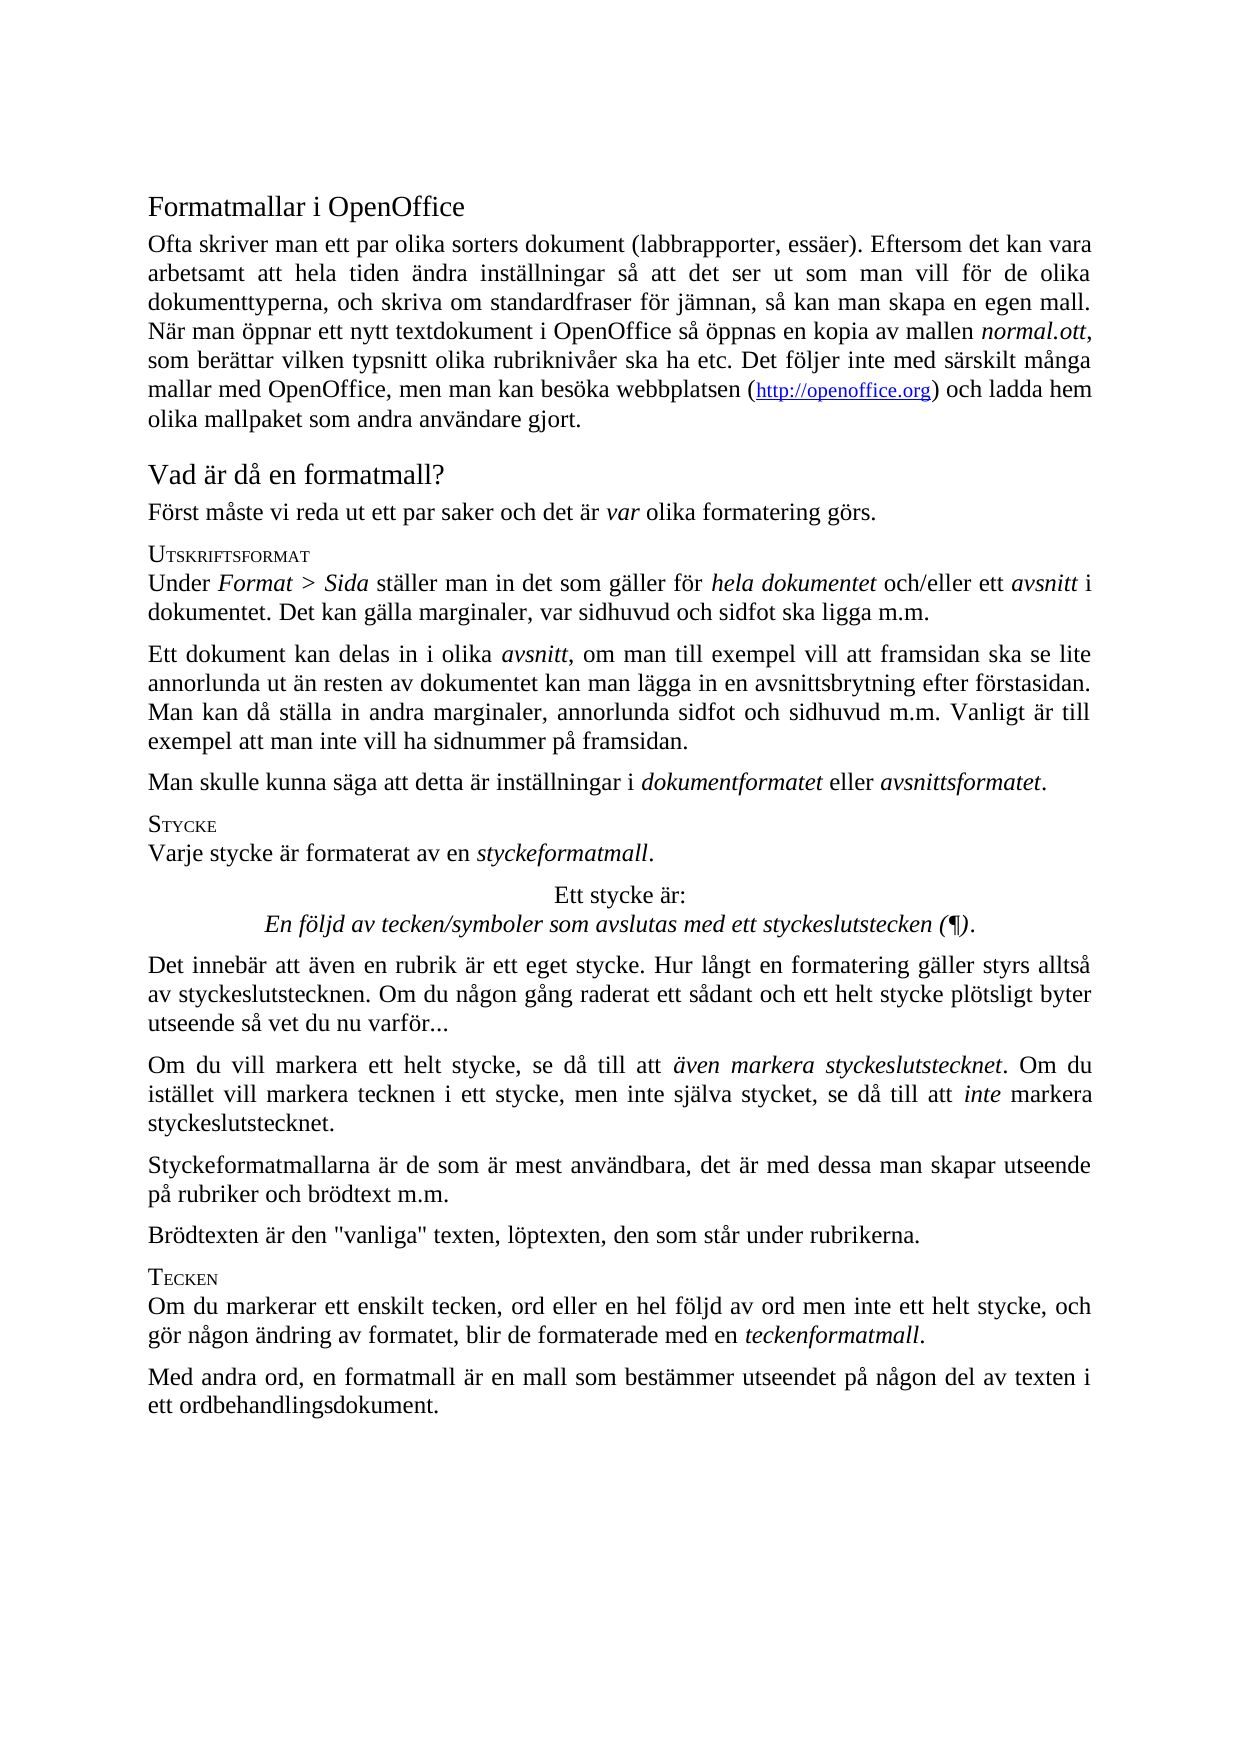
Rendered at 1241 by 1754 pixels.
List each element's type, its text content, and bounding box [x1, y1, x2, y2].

text Varje stycke är formaterat av en styckeformatmall. [148, 838, 1092, 867]
text Vad är då en formatmall? [148, 457, 1092, 491]
text Brödtexten är den "vanliga" texten, löptexten, den som står under rubrikerna. [148, 1220, 1092, 1249]
text Styckeformatmallarna är de som är mest användbara, det är med dessa man skapar utseende på rubriker och brödtext m.m. [148, 1149, 1092, 1208]
text Med andra ord, en formatmall är en mall som bestämmer utseendet på någon del av texten i ett ordbehandlingsdokument. [148, 1361, 1092, 1419]
text Först måste vi reda ut ett par saker och det är var olika formatering görs. [148, 497, 1092, 526]
text Man skulle kunna säga att detta är inställningar i dokumentformatet eller avsnittsformatet. [148, 767, 1092, 796]
text Ett stycke är: En följd av tecken/symboler som avslutas med ett styckeslutstecken (¶). [148, 879, 1092, 938]
text Utskriftsformat [148, 539, 1092, 568]
text Formatmallar i OpenOffice [148, 189, 1092, 223]
text Ett dokument kan delas in i olika avsnitt, om man till exempel vill att framsidan ska se lite annorlunda ut än resten av dokumentet kan man lägga in en avsnittsbrytning efter förstasidan. Man kan då ställa in andra marginaler, annorlunda sidfot och sidhuvud m.m. Vanligt är till exempel att man inte vill ha sidnummer på framsidan. [148, 638, 1092, 755]
text Om du vill markera ett helt stycke, se då till att även markera styckeslutstecknet. Om du istället vill markera tecknen i ett stycke, men inte själva stycket, se då till att inte markera styckeslutstecknet. [148, 1050, 1092, 1137]
text Om du markerar ett enskilt tecken, ord eller en hel följd av ord men inte ett helt stycke, och gör någon ändring av formatet, blir de formaterade med en teckenformatmall. [148, 1291, 1092, 1349]
text Stycke [148, 809, 1092, 838]
text Under Format > Sida ställer man in det som gäller för hela dokumentet och/eller ett avsnitt i dokumentet. Det kan gälla marginaler, var sidhuvud och sidfot ska ligga m.m. [148, 568, 1092, 626]
text Det innebär att även en rubrik är ett eget stycke. Hur långt en formatering gäller styrs alltså av styckeslutstecknen. Om du någon gång raderat ett sådant och ett helt stycke plötsligt byter utseende så vet du nu varför... [148, 950, 1092, 1037]
text Tecken [148, 1262, 1092, 1291]
text Ofta skriver man ett par olika sorters dokument (labbrapporter, essäer). Eftersom det kan vara arbetsamt att hela tiden ändra inställningar så att det ser ut som man vill för de olika dokumenttyperna, och skriva om standardfraser för jämnan, så kan man skapa en egen mall. När man öppnar ett nytt textdokument i OpenOffice så öppnas en kopia av mallen normal.ott, som berättar vilken typsnitt olika rubriknivåer ska ha etc. Det följer inte med särskilt många mallar med OpenOffice, men man kan besöka webbplatsen (http://openoffice.org) och ladda hem olika mallpaket som andra användare gjort. [148, 229, 1092, 432]
